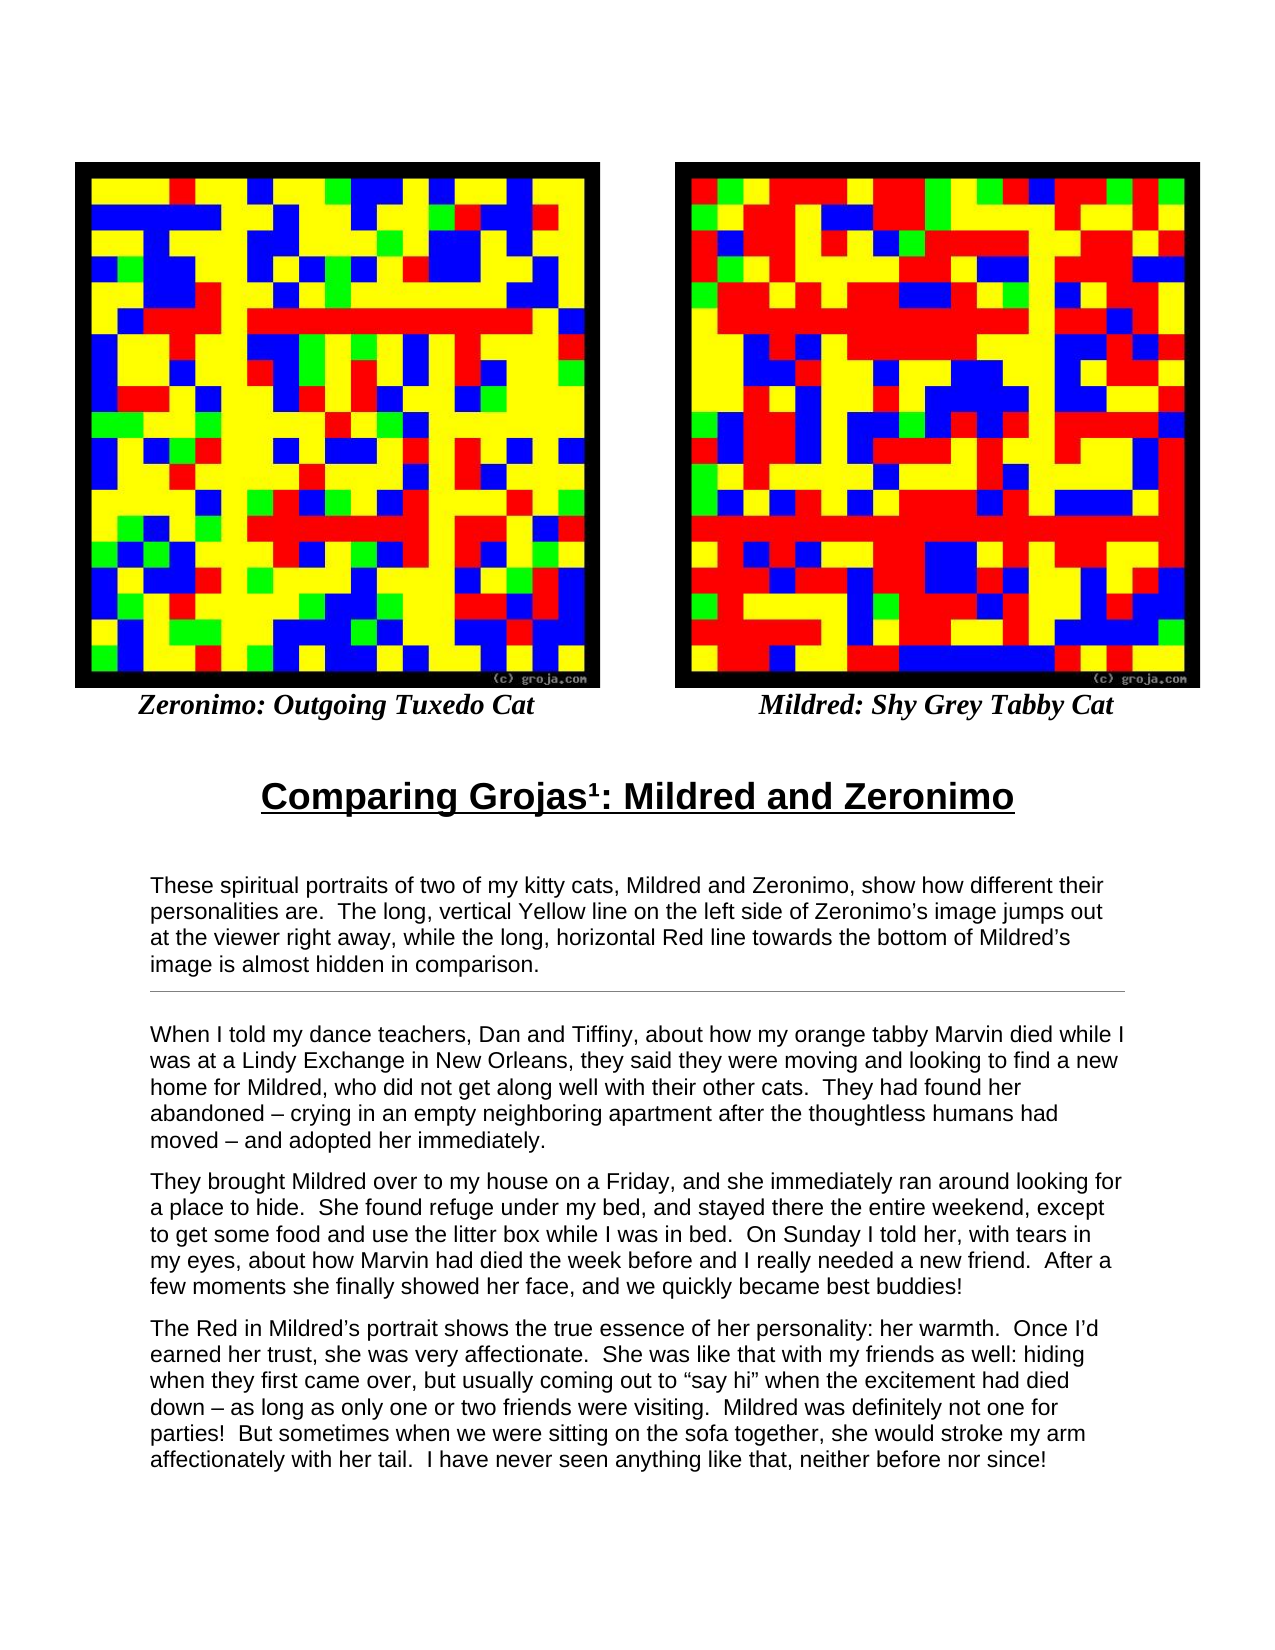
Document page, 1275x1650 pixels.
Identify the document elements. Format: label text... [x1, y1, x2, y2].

text Zeronimo: Outgoing Tuxedo Cat [75, 688, 600, 721]
text They brought Mildred over to my house on a Friday, and she immediately ran around looking for a place to hide. She found refuge under my bed, and stayed there the entire weekend, except to get some food and use the litter box while I was in bed. On Sunday I told her, with tears in my eyes, about how Marvin had died the week before and I really needed a new friend. After a few moments she finally showed her face, and we quickly became best buddies! [150, 1168, 1125, 1300]
picture [75, 162, 600, 688]
text The Red in Mildred’s portrait shows the true essence of her personality: her warmth. Once I’d earned her trust, she was very affectionate. She was like that with my friends as well: hiding when they first came over, but usually coming out to “say hi” when the excitement had died down – as long as only one or two friends were visiting. Mildred was definitely not one for parties! But sometimes when we were sitting on the sofa together, she would stroke my arm affectionately with her tail. I have never seen anything like that, neither before nor since! [150, 1315, 1125, 1473]
text These spiritual portraits of two of my kitty cats, Mildred and Zeronimo, show how different their personalities are. The long, vertical Yellow line on the left side of Zeronimo’s image jumps out at the viewer right away, while the long, horizontal Red line towards the bottom of Mildred’s image is almost hidden in comparison. [150, 872, 1125, 977]
picture [675, 162, 1200, 688]
text Comparing Grojas¹: Mildred and Zeronimo [150, 774, 1125, 818]
text When I told my dance teachers, Dan and Tiffiny, about how my orange tabby Marvin died while I was at a Lindy Exchange in New Orleans, they said they were moving and looking to find a new home for Mildred, who did not get along well with their other cats. They had found her abandoned – crying in an empty neighboring apartment after the thoughtless humans had moved – and adopted her immediately. [150, 1021, 1125, 1153]
text Mildred: Shy Grey Tabby Cat [675, 688, 1200, 721]
